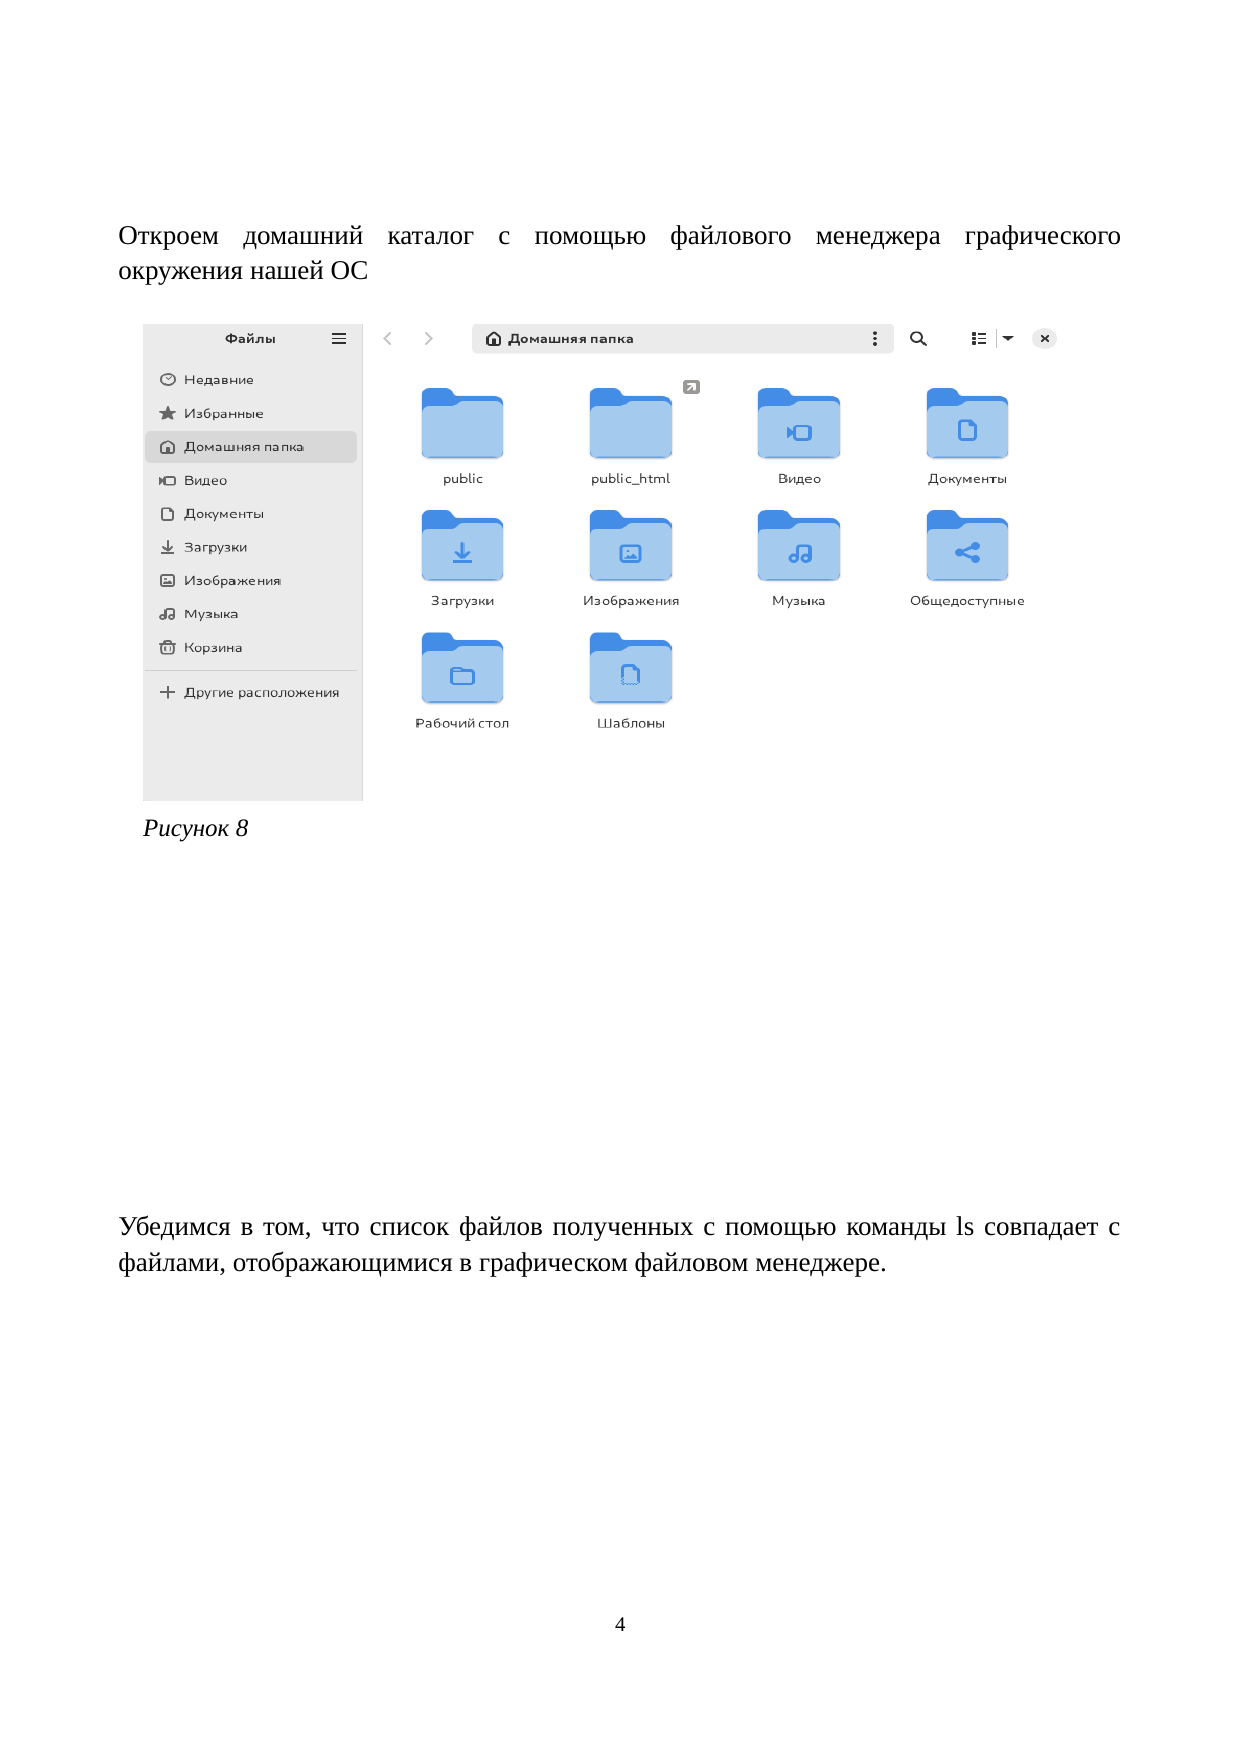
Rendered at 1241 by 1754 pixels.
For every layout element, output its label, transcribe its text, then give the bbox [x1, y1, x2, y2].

text Рисунок 8 [143, 801, 1063, 842]
text Убедимся в том, что список файлов полученных с помощью команды ls совпадает с файлами, отображающимися в графическом файловом менеджере. [118, 1210, 1122, 1277]
text Откроем домашний каталог с помощью файлового менеджера графического окружения нашей ОС [118, 219, 1122, 286]
picture [143, 324, 1063, 801]
